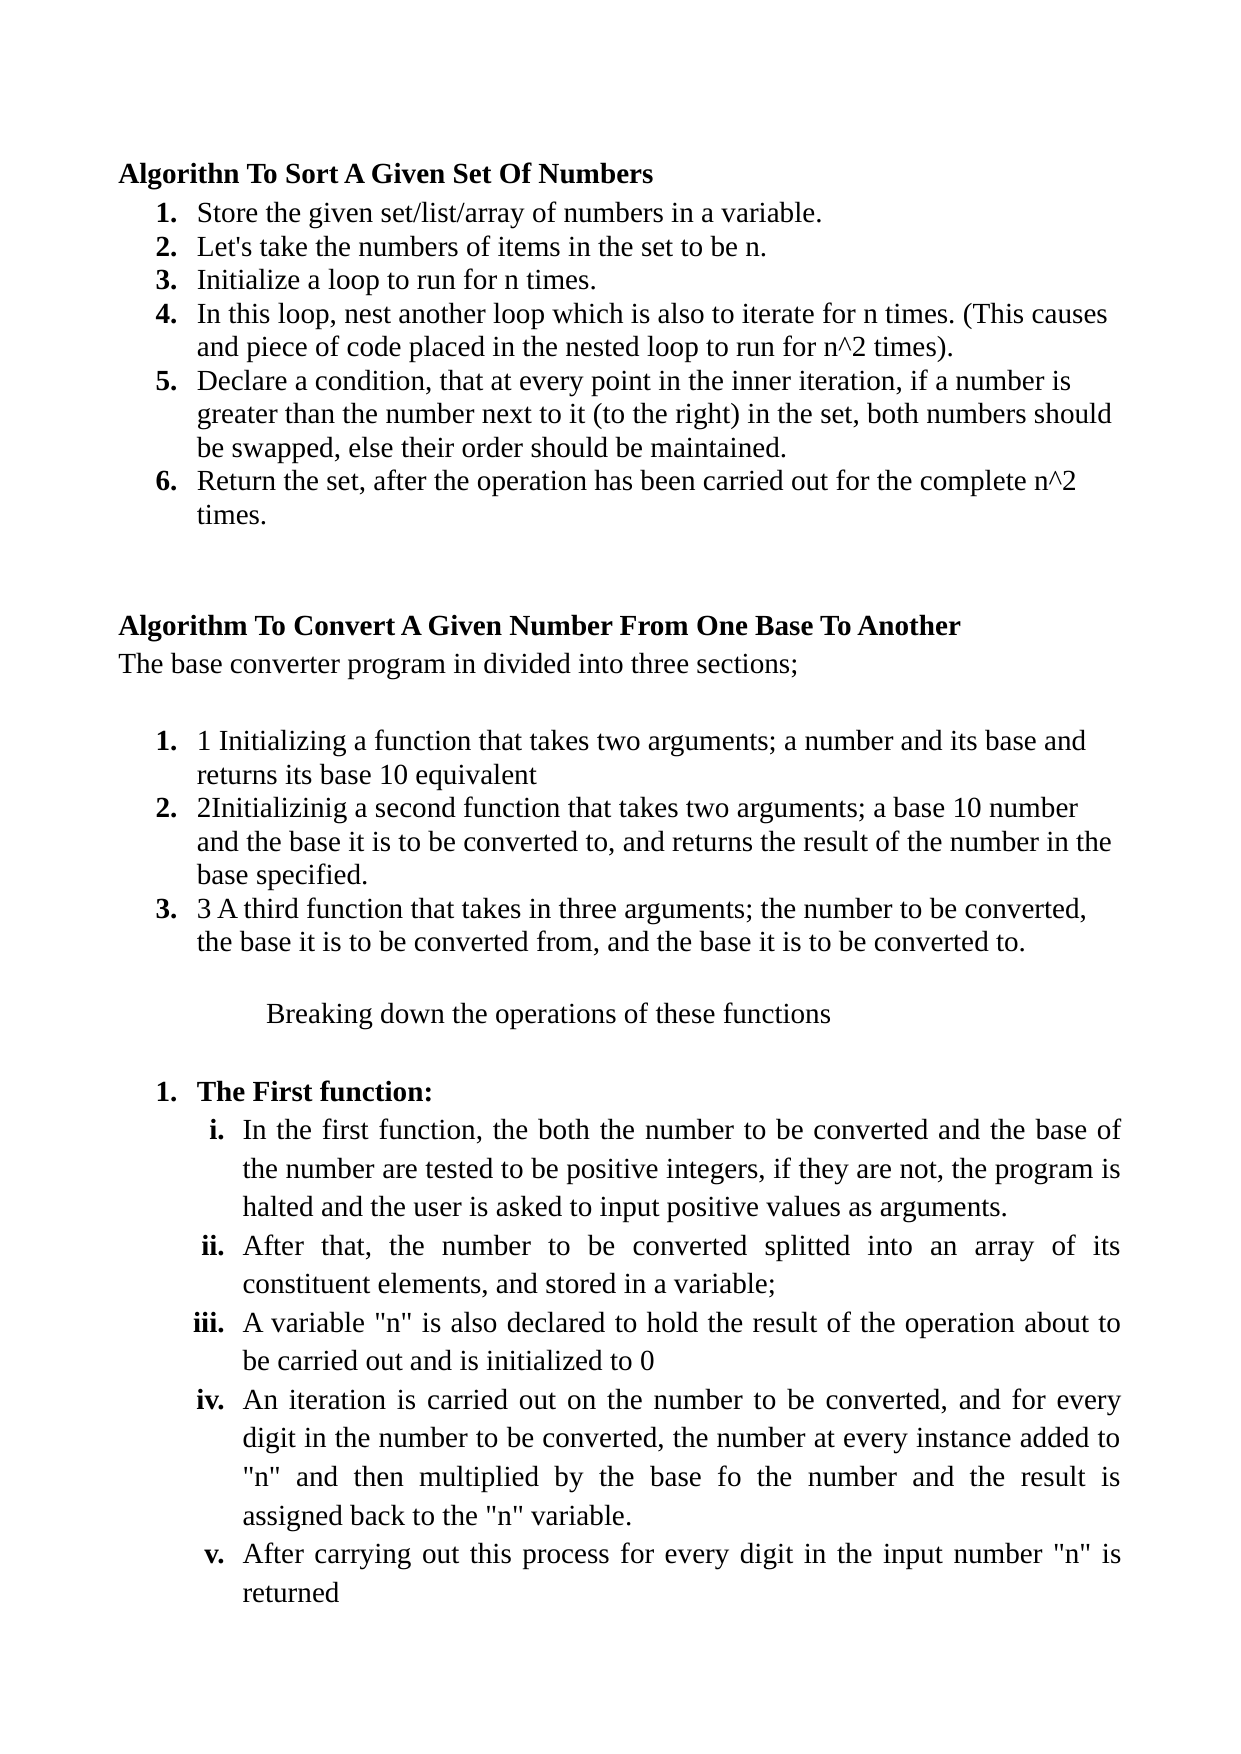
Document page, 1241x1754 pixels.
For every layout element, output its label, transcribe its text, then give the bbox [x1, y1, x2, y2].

list Declare a condition, that at every point in the inner iteration, if a number is greater than the number next to it (to the right) in the set, both numbers should be swapped, else their order should be maintained. [155, 363, 1122, 463]
list After that, the number to be converted splitted into an array of its constituent elements, and stored in a variable; [224, 1228, 1122, 1300]
list Store the given set/list/array of numbers in a variable. [155, 195, 1122, 229]
list In the first function, the both the number to be converted and the base of the number are tested to be positive integers, if they are not, the program is halted and the user is asked to input positive values as arguments. [224, 1112, 1122, 1223]
list 1 Initializing a function that takes two arguments; a number and its base and returns its base 10 equivalent [155, 723, 1122, 790]
text The base converter program in divided into three sections; [118, 646, 1122, 680]
list Let's take the numbers of items in the set to be n. [155, 229, 1122, 262]
list A variable "n" is also declared to hold the result of the operation about to be carried out and is initialized to 0 [224, 1305, 1122, 1377]
list 2Initializinig a second function that takes two arguments; a base 10 number and the base it is to be converted to, and returns the result of the number in the base specified. [155, 790, 1122, 891]
text Algorithm To Convert A Given Number From One Base To Another [118, 608, 1122, 641]
list Initialize a loop to run for n times. [155, 262, 1122, 296]
list Return the set, after the operation has been carried out for the complete n^2 times. [155, 463, 1122, 531]
text Breaking down the operations of these functions [118, 997, 1122, 1030]
list The First function: [155, 1074, 1122, 1107]
text Algorithn To Sort A Given Set Of Numbers [118, 157, 1122, 190]
list 3 A third function that takes in three arguments; the number to be converted, the base it is to be converted from, and the base it is to be converted to. [155, 891, 1122, 958]
list In this loop, nest another loop which is also to iterate for n times. (This causes and piece of code placed in the nested loop to run for n^2 times). [155, 296, 1122, 363]
list An iteration is carried out on the number to be converted, and for every digit in the number to be converted, the number at every instance added to "n" and then multiplied by the base fo the number and the result is assigned back to the "n" variable. [224, 1382, 1122, 1531]
list After carrying out this process for every digit in the input number "n" is returned [224, 1536, 1122, 1608]
